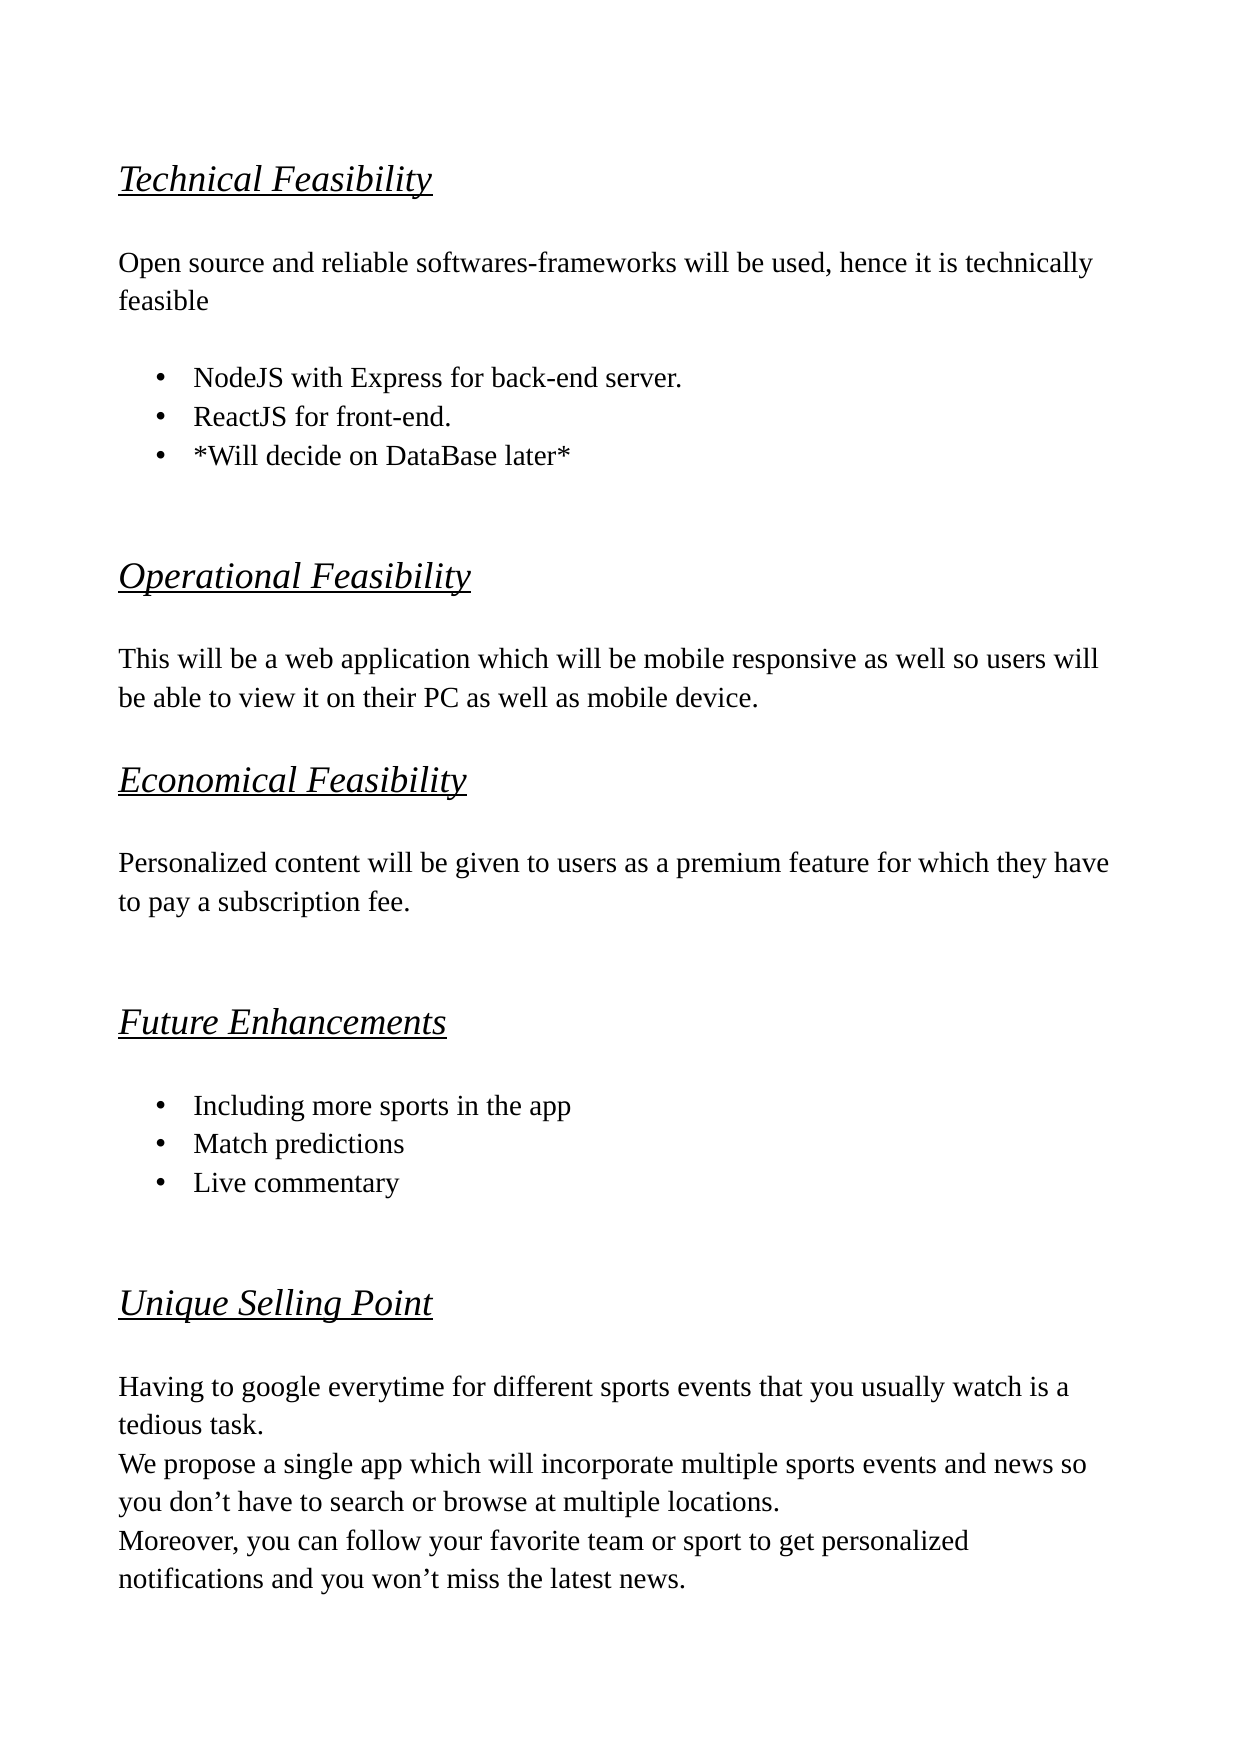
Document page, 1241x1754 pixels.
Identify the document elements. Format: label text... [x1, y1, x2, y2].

list Live commentary [156, 1165, 1122, 1198]
text Open source and reliable softwares-frameworks will be used, hence it is technically feasible [118, 245, 1122, 317]
list *Will decide on DataBase later* [156, 438, 1122, 471]
text Having to google everytime for different sports events that you usually watch is a tedious task. [118, 1369, 1122, 1441]
list Match predictions [156, 1126, 1122, 1160]
text This will be a web application which will be mobile responsive as well so users will be able to view it on their PC as well as mobile device. [118, 642, 1122, 714]
text Operational Feasibility [118, 553, 1122, 597]
list Including more sports in the app [156, 1088, 1122, 1121]
list NodeJS with Express for back-end server. [156, 360, 1122, 394]
text Economical Feasibility [118, 757, 1122, 800]
text Moreover, you can follow your favorite team or sport to get personalized notifications and you won’t miss the latest news. [118, 1523, 1122, 1595]
text We propose a single app which will incorporate multiple sports events and news so you don’t have to search or browse at multiple locations. [118, 1446, 1122, 1518]
text Technical Feasibility [118, 157, 1122, 200]
text Future Enhancements [118, 999, 1122, 1043]
text Unique Selling Point [118, 1281, 1122, 1324]
text Personalized content will be given to users as a premium feature for which they have to pay a subscription fee. [118, 845, 1122, 917]
list ReactJS for front-end. [156, 399, 1122, 433]
